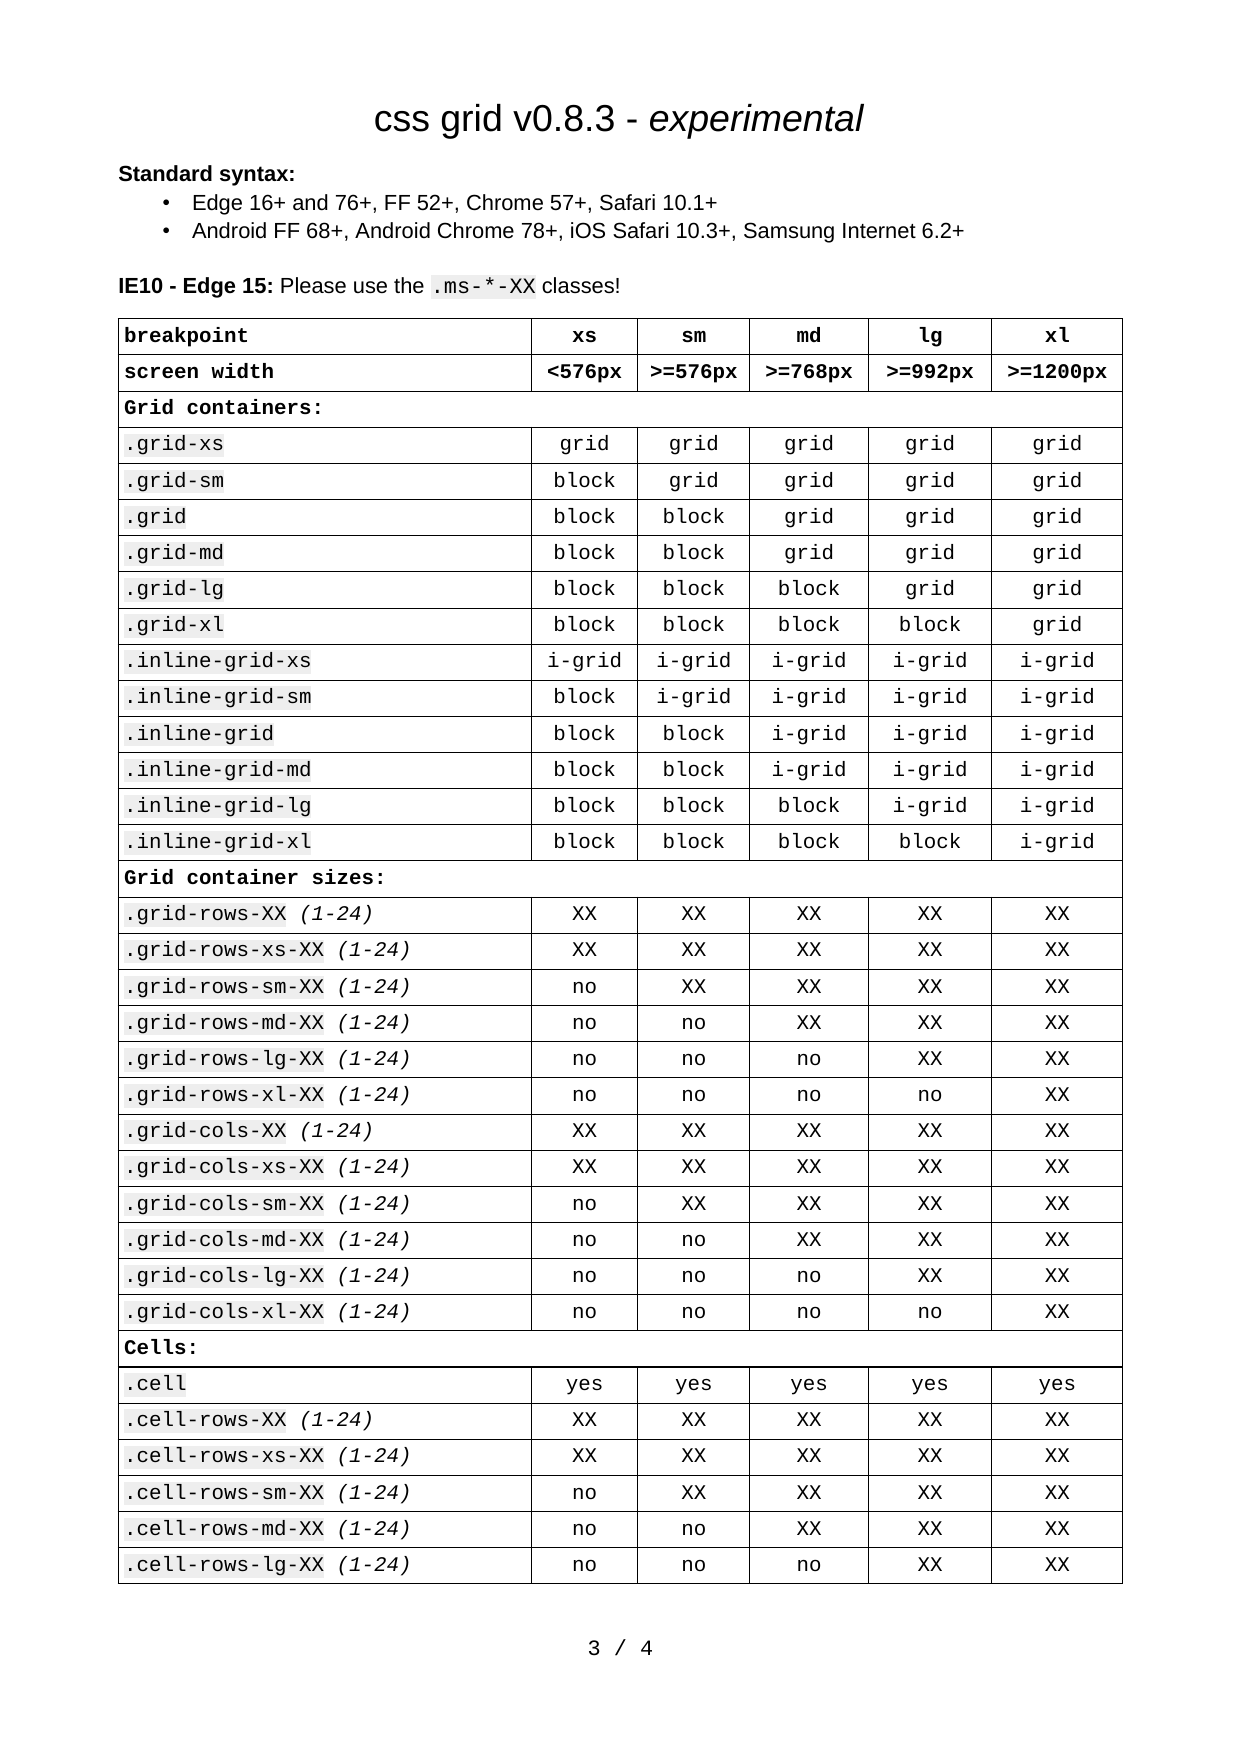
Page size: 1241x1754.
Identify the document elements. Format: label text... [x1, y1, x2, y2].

table_cell XX [532, 898, 637, 933]
table_cell block [532, 464, 637, 499]
table_cell i-grid [869, 753, 991, 788]
table_cell i-grid [638, 681, 749, 716]
table_cell no [750, 1295, 868, 1330]
table_cell grid [869, 428, 991, 463]
table_cell block [532, 536, 637, 571]
table_cell XX [638, 1440, 749, 1475]
table_cell block [750, 609, 868, 643]
table_cell yes [992, 1368, 1122, 1403]
table_cell XX [869, 1476, 991, 1511]
table_cell XX [750, 1512, 868, 1547]
table_cell i-grid [992, 825, 1122, 860]
table_cell no [532, 1006, 637, 1041]
table_cell no [750, 1548, 868, 1583]
table_cell XX [992, 934, 1122, 969]
table_cell XX [532, 934, 637, 969]
table_cell XX [869, 970, 991, 1005]
table_cell .inline-grid-lg [119, 789, 531, 824]
table_cell .cell [119, 1368, 531, 1403]
table_cell no [532, 970, 637, 1005]
table_cell no [532, 1476, 637, 1511]
table_cell XX [992, 1042, 1122, 1077]
table_cell i-grid [869, 789, 991, 824]
table_cell XX [750, 1476, 868, 1511]
table_cell i-grid [869, 717, 991, 752]
table_cell grid [750, 536, 868, 571]
table_cell i-grid [992, 753, 1122, 788]
table_cell XX [869, 1151, 991, 1186]
table_cell no [750, 1078, 868, 1113]
table_cell i-grid [992, 717, 1122, 752]
list Edge 16+ and 76+, FF 52+, Chrome 57+, Safari 10.1+ [162, 189, 1122, 214]
table_cell XX [532, 1404, 637, 1439]
table_cell .grid-rows-XX (1-24) [119, 898, 531, 933]
table_cell XX [992, 1476, 1122, 1511]
table_header xl [992, 319, 1122, 354]
table_cell XX [750, 1223, 868, 1258]
table_cell no [638, 1006, 749, 1041]
table_cell no [532, 1223, 637, 1258]
table_cell XX [992, 1223, 1122, 1258]
table_cell block [869, 609, 991, 643]
table_cell .cell-rows-md-XX (1-24) [119, 1512, 531, 1547]
table_cell XX [750, 1115, 868, 1149]
table_cell .grid-md [119, 536, 531, 571]
table_cell XX [750, 1404, 868, 1439]
table_cell XX [992, 1512, 1122, 1547]
table_cell .grid-cols-XX (1-24) [119, 1115, 531, 1149]
table_cell XX [638, 1115, 749, 1149]
table_cell no [869, 1295, 991, 1330]
table_cell grid [992, 536, 1122, 571]
table_cell yes [750, 1368, 868, 1403]
table_cell XX [992, 1295, 1122, 1330]
table_cell no [750, 1042, 868, 1077]
table_cell >=1200px [992, 355, 1122, 391]
table_cell XX [869, 1042, 991, 1077]
table_cell XX [992, 898, 1122, 933]
table_cell .grid-rows-xs-XX (1-24) [119, 934, 531, 969]
table_cell block [532, 789, 637, 824]
table_cell screen width [119, 355, 531, 391]
table_cell grid [869, 464, 991, 499]
table_cell XX [869, 1512, 991, 1547]
table_cell i-grid [750, 753, 868, 788]
table_cell XX [638, 1404, 749, 1439]
table_cell no [532, 1512, 637, 1547]
table_cell XX [869, 1404, 991, 1439]
table_cell .grid-rows-lg-XX (1-24) [119, 1042, 531, 1077]
table_cell block [638, 609, 749, 643]
table_cell i-grid [638, 645, 749, 680]
table_cell .inline-grid-xs [119, 645, 531, 680]
table_cell block [532, 572, 637, 607]
table_cell block [532, 717, 637, 752]
table_cell XX [532, 1151, 637, 1186]
table_cell no [638, 1295, 749, 1330]
table_cell XX [992, 1404, 1122, 1439]
table_cell XX [750, 1440, 868, 1475]
table_cell yes [869, 1368, 991, 1403]
table_cell block [750, 789, 868, 824]
table_cell block [638, 825, 749, 860]
table_cell XX [992, 1548, 1122, 1583]
table_cell XX [992, 1115, 1122, 1149]
table_cell .grid-cols-lg-XX (1-24) [119, 1259, 531, 1294]
table_cell XX [992, 1187, 1122, 1222]
table_cell .grid-cols-xs-XX (1-24) [119, 1151, 531, 1186]
table_cell XX [992, 1259, 1122, 1294]
table_cell XX [750, 1006, 868, 1041]
table_cell block [750, 572, 868, 607]
table_cell XX [638, 970, 749, 1005]
table_cell XX [869, 1006, 991, 1041]
table_cell .cell-rows-xs-XX (1-24) [119, 1440, 531, 1475]
table_cell grid [992, 609, 1122, 643]
table_cell yes [638, 1368, 749, 1403]
table_cell i-grid [992, 789, 1122, 824]
table_cell block [638, 572, 749, 607]
list Android FF 68+, Android Chrome 78+, iOS Safari 10.3+, Samsung Internet 6.2+ [162, 218, 1122, 243]
table_cell grid [992, 500, 1122, 535]
table_cell .cell-rows-sm-XX (1-24) [119, 1476, 531, 1511]
table_cell <576px [532, 355, 637, 391]
table_cell XX [638, 898, 749, 933]
table_cell XX [992, 1440, 1122, 1475]
table_cell no [532, 1259, 637, 1294]
table_cell block [638, 500, 749, 535]
table_cell block [638, 789, 749, 824]
table_header md [750, 319, 868, 354]
table_cell grid [638, 428, 749, 463]
table_cell block [638, 536, 749, 571]
table_cell i-grid [869, 645, 991, 680]
table_header lg [869, 319, 991, 354]
table_cell XX [992, 1006, 1122, 1041]
table_cell i-grid [992, 681, 1122, 716]
table_cell i-grid [750, 717, 868, 752]
table_cell .grid-sm [119, 464, 531, 499]
table_cell .inline-grid-sm [119, 681, 531, 716]
table_cell i-grid [750, 681, 868, 716]
table_cell XX [992, 1151, 1122, 1186]
table_cell .inline-grid-xl [119, 825, 531, 860]
table_cell XX [869, 1440, 991, 1475]
table_cell grid [750, 428, 868, 463]
table_cell block [638, 717, 749, 752]
table_cell grid [638, 464, 749, 499]
table_cell no [532, 1295, 637, 1330]
table_cell no [638, 1078, 749, 1113]
table_cell XX [869, 1187, 991, 1222]
table_cell block [638, 753, 749, 788]
table_cell XX [992, 1078, 1122, 1113]
table_cell XX [869, 934, 991, 969]
table_cell .grid-lg [119, 572, 531, 607]
table_cell >=992px [869, 355, 991, 391]
table_cell block [532, 609, 637, 643]
table_cell XX [869, 1115, 991, 1149]
table_cell no [638, 1512, 749, 1547]
table_cell grid [869, 536, 991, 571]
table_cell XX [869, 1259, 991, 1294]
table_cell .cell-rows-XX (1-24) [119, 1404, 531, 1439]
table_cell block [532, 825, 637, 860]
table_cell no [750, 1259, 868, 1294]
table_cell .grid [119, 500, 531, 535]
subtitle css grid v0.8.3 - experimental [118, 96, 1122, 139]
table_cell block [532, 681, 637, 716]
table_cell XX [638, 1476, 749, 1511]
table_cell XX [869, 1223, 991, 1258]
table_cell .grid-rows-md-XX (1-24) [119, 1006, 531, 1041]
table_cell .inline-grid [119, 717, 531, 752]
table_cell .grid-rows-sm-XX (1-24) [119, 970, 531, 1005]
table_cell XX [532, 1115, 637, 1149]
table_cell XX [869, 1548, 991, 1583]
table_cell no [638, 1223, 749, 1258]
table_cell no [532, 1078, 637, 1113]
table_cell i-grid [992, 645, 1122, 680]
table_cell block [532, 753, 637, 788]
table_cell >=768px [750, 355, 868, 391]
table_header breakpoint [119, 319, 531, 354]
table_cell .grid-cols-sm-XX (1-24) [119, 1187, 531, 1222]
table_cell no [532, 1187, 637, 1222]
table_header sm [638, 319, 749, 354]
table_cell XX [750, 898, 868, 933]
table_header xs [532, 319, 637, 354]
table_cell no [869, 1078, 991, 1113]
table_cell XX [750, 934, 868, 969]
table_cell .cell-rows-lg-XX (1-24) [119, 1548, 531, 1583]
table_cell Grid container sizes: [119, 861, 1122, 897]
table_cell .grid-rows-xl-XX (1-24) [119, 1078, 531, 1113]
table_cell i-grid [869, 681, 991, 716]
table_cell block [869, 825, 991, 860]
table_cell grid [992, 428, 1122, 463]
table_cell block [750, 825, 868, 860]
table_cell .grid-xl [119, 609, 531, 643]
table_cell XX [638, 1151, 749, 1186]
table_cell no [532, 1548, 637, 1583]
table_cell XX [638, 934, 749, 969]
table_cell >=576px [638, 355, 749, 391]
table_cell grid [992, 572, 1122, 607]
table_cell XX [638, 1187, 749, 1222]
table_cell grid [992, 464, 1122, 499]
table_cell yes [532, 1368, 637, 1403]
table_cell XX [992, 970, 1122, 1005]
table_cell XX [750, 1187, 868, 1222]
text Standard syntax: [118, 160, 1122, 186]
table_cell .grid-cols-xl-XX (1-24) [119, 1295, 531, 1330]
table_cell Cells: [119, 1331, 1122, 1366]
table_cell .grid-cols-md-XX (1-24) [119, 1223, 531, 1258]
table_cell .inline-grid-md [119, 753, 531, 788]
table_cell no [638, 1259, 749, 1294]
table_cell no [638, 1042, 749, 1077]
table_cell grid [750, 500, 868, 535]
text IE10 - Edge 15: Please use the .ms-*-XX classes! [118, 272, 1122, 299]
table_cell i-grid [750, 645, 868, 680]
table_cell grid [869, 572, 991, 607]
table_cell Grid containers: [119, 392, 1122, 427]
table_cell block [532, 500, 637, 535]
table_cell no [532, 1042, 637, 1077]
table_cell grid [532, 428, 637, 463]
table_cell XX [750, 1151, 868, 1186]
table_cell grid [750, 464, 868, 499]
table_cell XX [869, 898, 991, 933]
table_cell XX [532, 1440, 637, 1475]
table_cell grid [869, 500, 991, 535]
table_cell i-grid [532, 645, 637, 680]
table_cell XX [750, 970, 868, 1005]
table_cell .grid-xs [119, 428, 531, 463]
table_cell no [638, 1548, 749, 1583]
